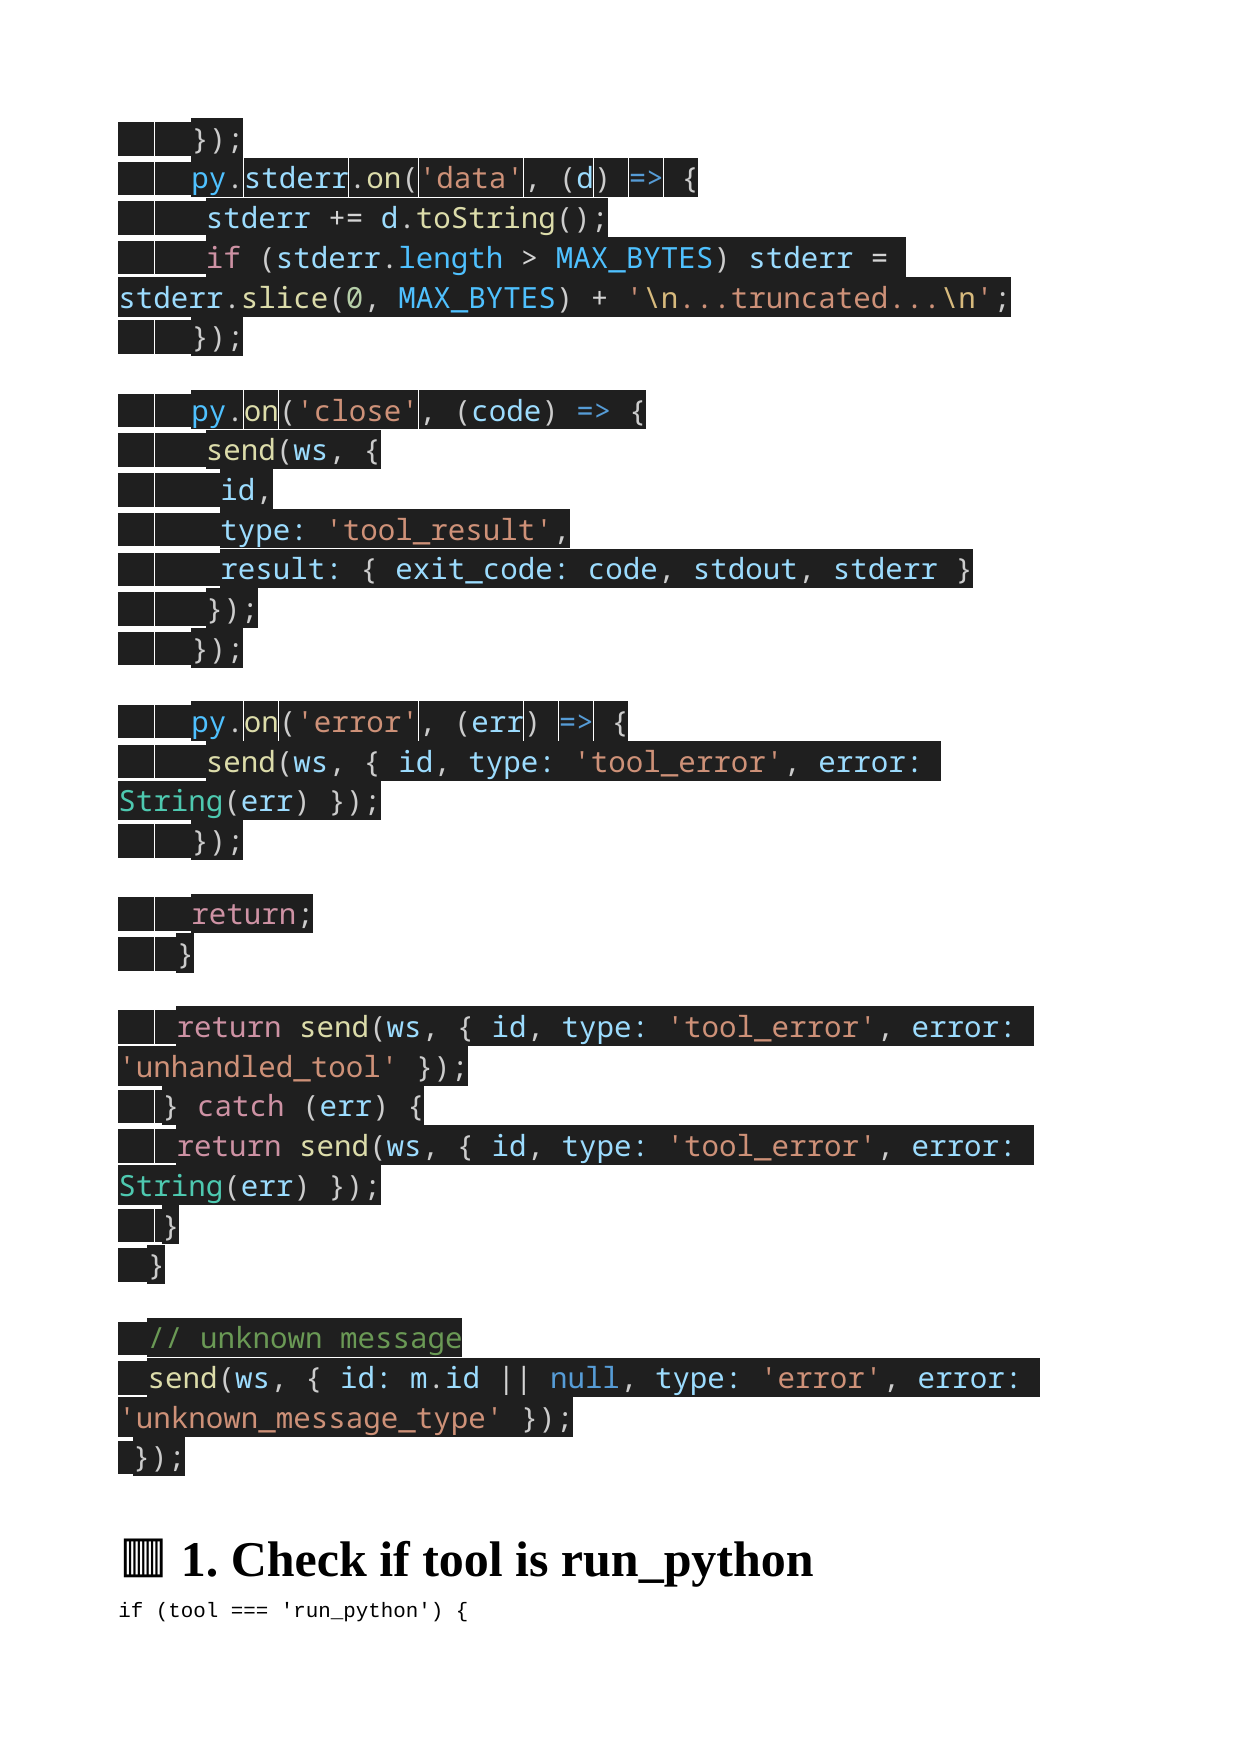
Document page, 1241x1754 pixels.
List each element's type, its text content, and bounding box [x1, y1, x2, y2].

text send(ws, { [118, 429, 1122, 469]
text }); [118, 118, 1122, 158]
text if (tool === 'run_python') { [118, 1600, 1122, 1624]
text send(ws, { id: m.id || null, type: 'error', error: 'unknown_message_type' }); [118, 1357, 1122, 1437]
text stderr += d.toString(); [118, 197, 1122, 237]
text result: { exit_code: code, stdout, stderr } [118, 548, 1122, 588]
text py.on('close', (code) => { [118, 390, 1122, 429]
text }); [118, 820, 1122, 860]
text }); [118, 1437, 1122, 1476]
text return send(ws, { id, type: 'tool_error', error: String(err) }); [118, 1125, 1122, 1205]
text // unknown message [118, 1318, 1122, 1357]
text }); [118, 317, 1122, 356]
text send(ws, { id, type: 'tool_error', error: String(err) }); [118, 741, 1122, 820]
subtitle 🟥 1. Check if tool is run_python [118, 1530, 1122, 1588]
text py.on('error', (err) => { [118, 701, 1122, 741]
text } [118, 1244, 1122, 1284]
text type: 'tool_result', [118, 509, 1122, 548]
text } [118, 933, 1122, 973]
text id, [118, 469, 1122, 509]
text } [118, 1205, 1122, 1244]
text py.stderr.on('data', (d) => { [118, 158, 1122, 197]
text if (stderr.length > MAX_BYTES) stderr = stderr.slice(0, MAX_BYTES) + '\n...truncated...\n'; [118, 237, 1122, 317]
text return send(ws, { id, type: 'tool_error', error: 'unhandled_tool' }); [118, 1006, 1122, 1086]
text } catch (err) { [118, 1086, 1122, 1125]
text return; [118, 893, 1122, 933]
text }); [118, 628, 1122, 668]
text }); [118, 588, 1122, 628]
